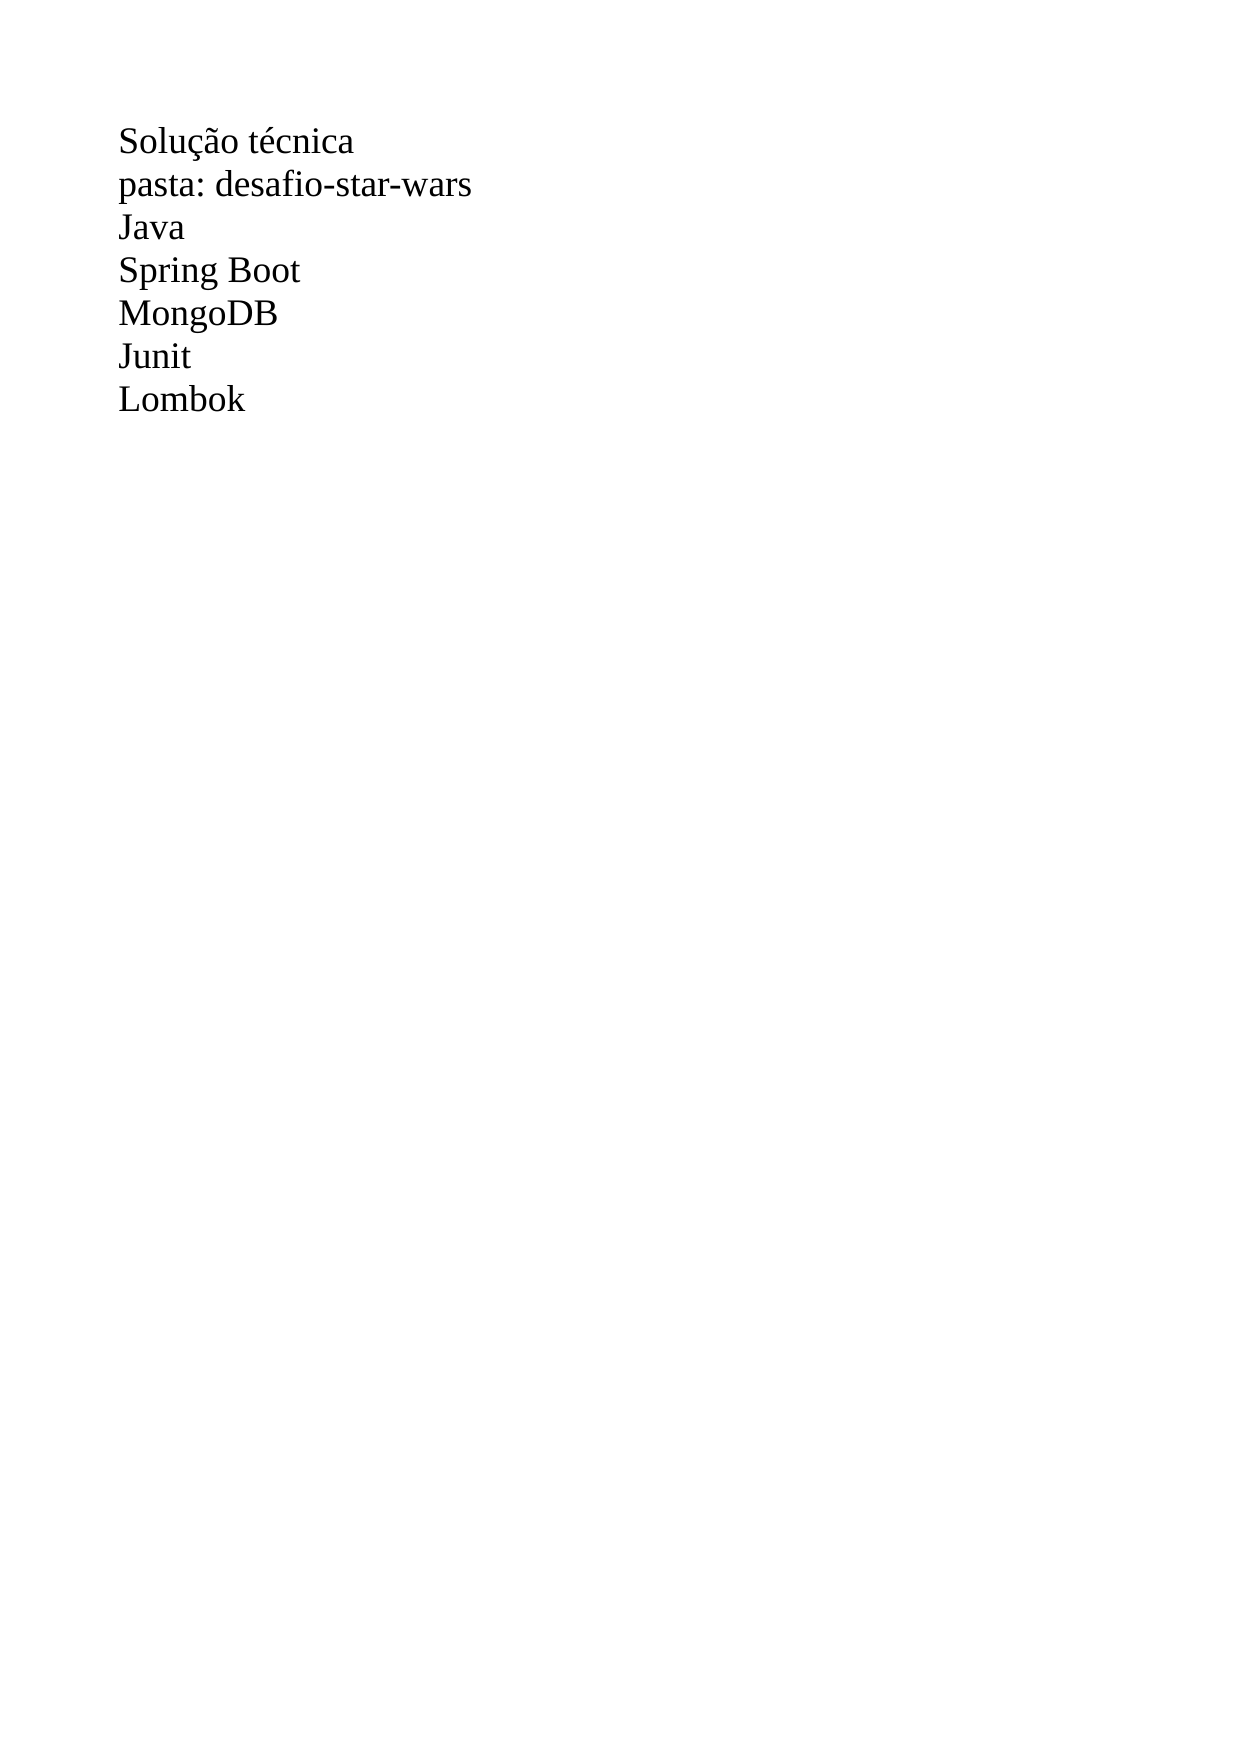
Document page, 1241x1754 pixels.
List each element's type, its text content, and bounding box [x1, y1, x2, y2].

text pasta: desafio-star-wars [118, 161, 1122, 204]
text MongoDB [118, 291, 1122, 334]
text Solução técnica [118, 118, 1122, 161]
text Java [118, 204, 1122, 247]
text Spring Boot [118, 247, 1122, 291]
text Lombok [118, 377, 1122, 420]
text Junit [118, 334, 1122, 377]
